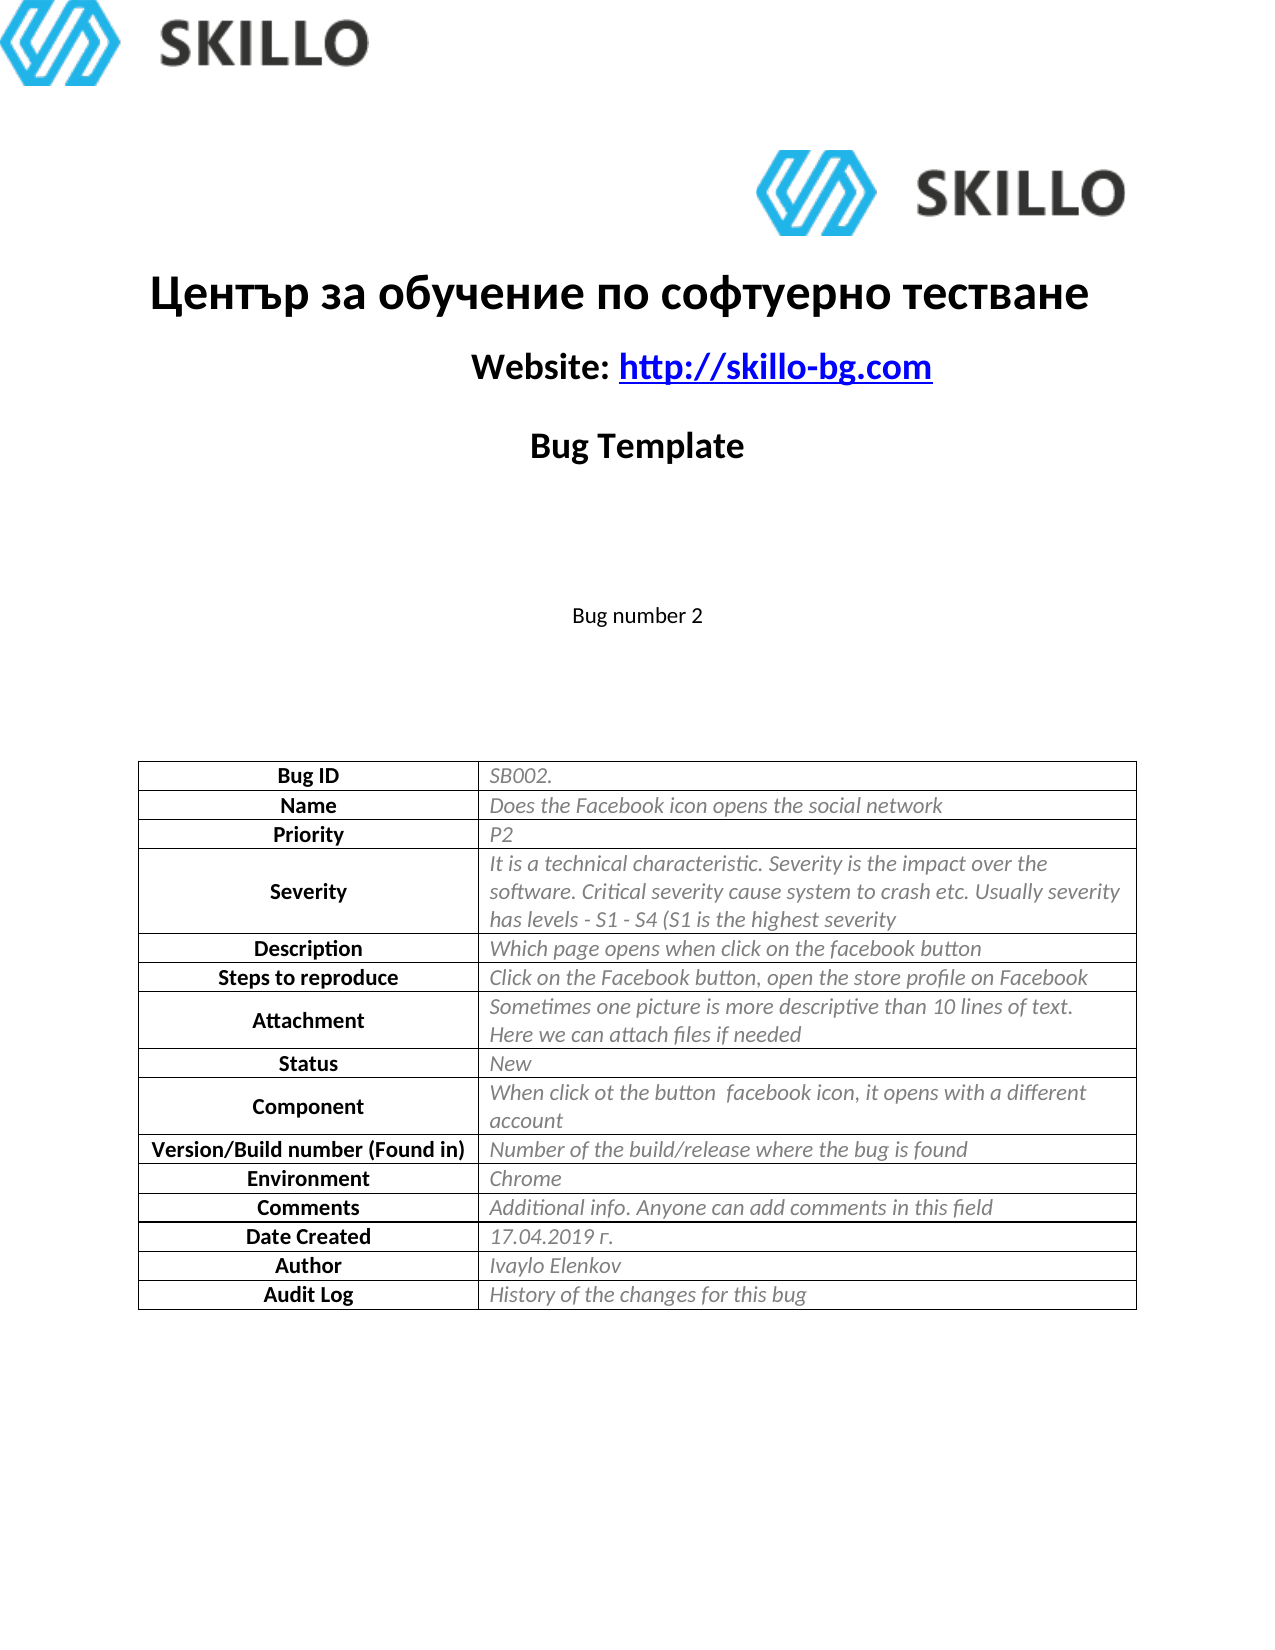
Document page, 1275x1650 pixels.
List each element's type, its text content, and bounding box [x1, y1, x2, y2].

table_cell P2 [479, 820, 1136, 848]
table_cell Audit Log [139, 1281, 478, 1309]
table_cell Which page opens when click on the facebook button [479, 934, 1136, 962]
table_cell Sometimes one picture is more descriptive than 10 lines of text. Here we can attach files if needed [479, 992, 1136, 1048]
table_cell When click ot the button facebook icon, it opens with a different account [479, 1078, 1136, 1134]
table_cell Additional info. Anyone can add comments in this field [479, 1194, 1136, 1221]
table_cell Status [139, 1049, 478, 1077]
table_cell Attachment [139, 992, 478, 1048]
table_cell It is a technical characteristic. Severity is the impact over the software. Critical severity cause system to crash etc. Usually severity has levels - S1 - S4 (S1 is the highest severity [479, 849, 1136, 933]
table_cell Component [139, 1078, 478, 1134]
table_cell 17.04.2019 г. [479, 1223, 1136, 1251]
table_cell Environment [139, 1164, 478, 1192]
table_cell New [479, 1049, 1136, 1077]
table_header SB002. [479, 762, 1136, 790]
text Bug number 2 [150, 602, 1125, 629]
table_cell Name [139, 791, 478, 819]
table_cell History of the changes for this bug [479, 1281, 1136, 1309]
table_cell Click on the Facebook button, open the store profile on Facebook [479, 963, 1136, 991]
table_cell Date Created [139, 1223, 478, 1251]
table_cell Severity [139, 849, 478, 933]
table_header Bug ID [139, 762, 478, 790]
table_cell Chrome [479, 1164, 1136, 1192]
text Bug Template [150, 422, 1125, 468]
table_cell Ivaylo Elenkov [479, 1252, 1136, 1279]
table_cell Steps to reproduce [139, 963, 478, 991]
picture [0, 0, 369, 86]
table_cell Comments [139, 1194, 478, 1221]
table_cell Author [139, 1252, 478, 1279]
table_cell Priority [139, 820, 478, 848]
table_cell Version/Build number (Found in) [139, 1135, 478, 1163]
picture [756, 150, 1125, 236]
table_cell Description [139, 934, 478, 962]
table_cell Does the Facebook icon opens the social network [479, 791, 1136, 819]
text Център за обучение по софтуерно тестване Website: http://skillo-bg.com [150, 261, 1125, 392]
table_cell Number of the build/release where the bug is found [479, 1135, 1136, 1163]
